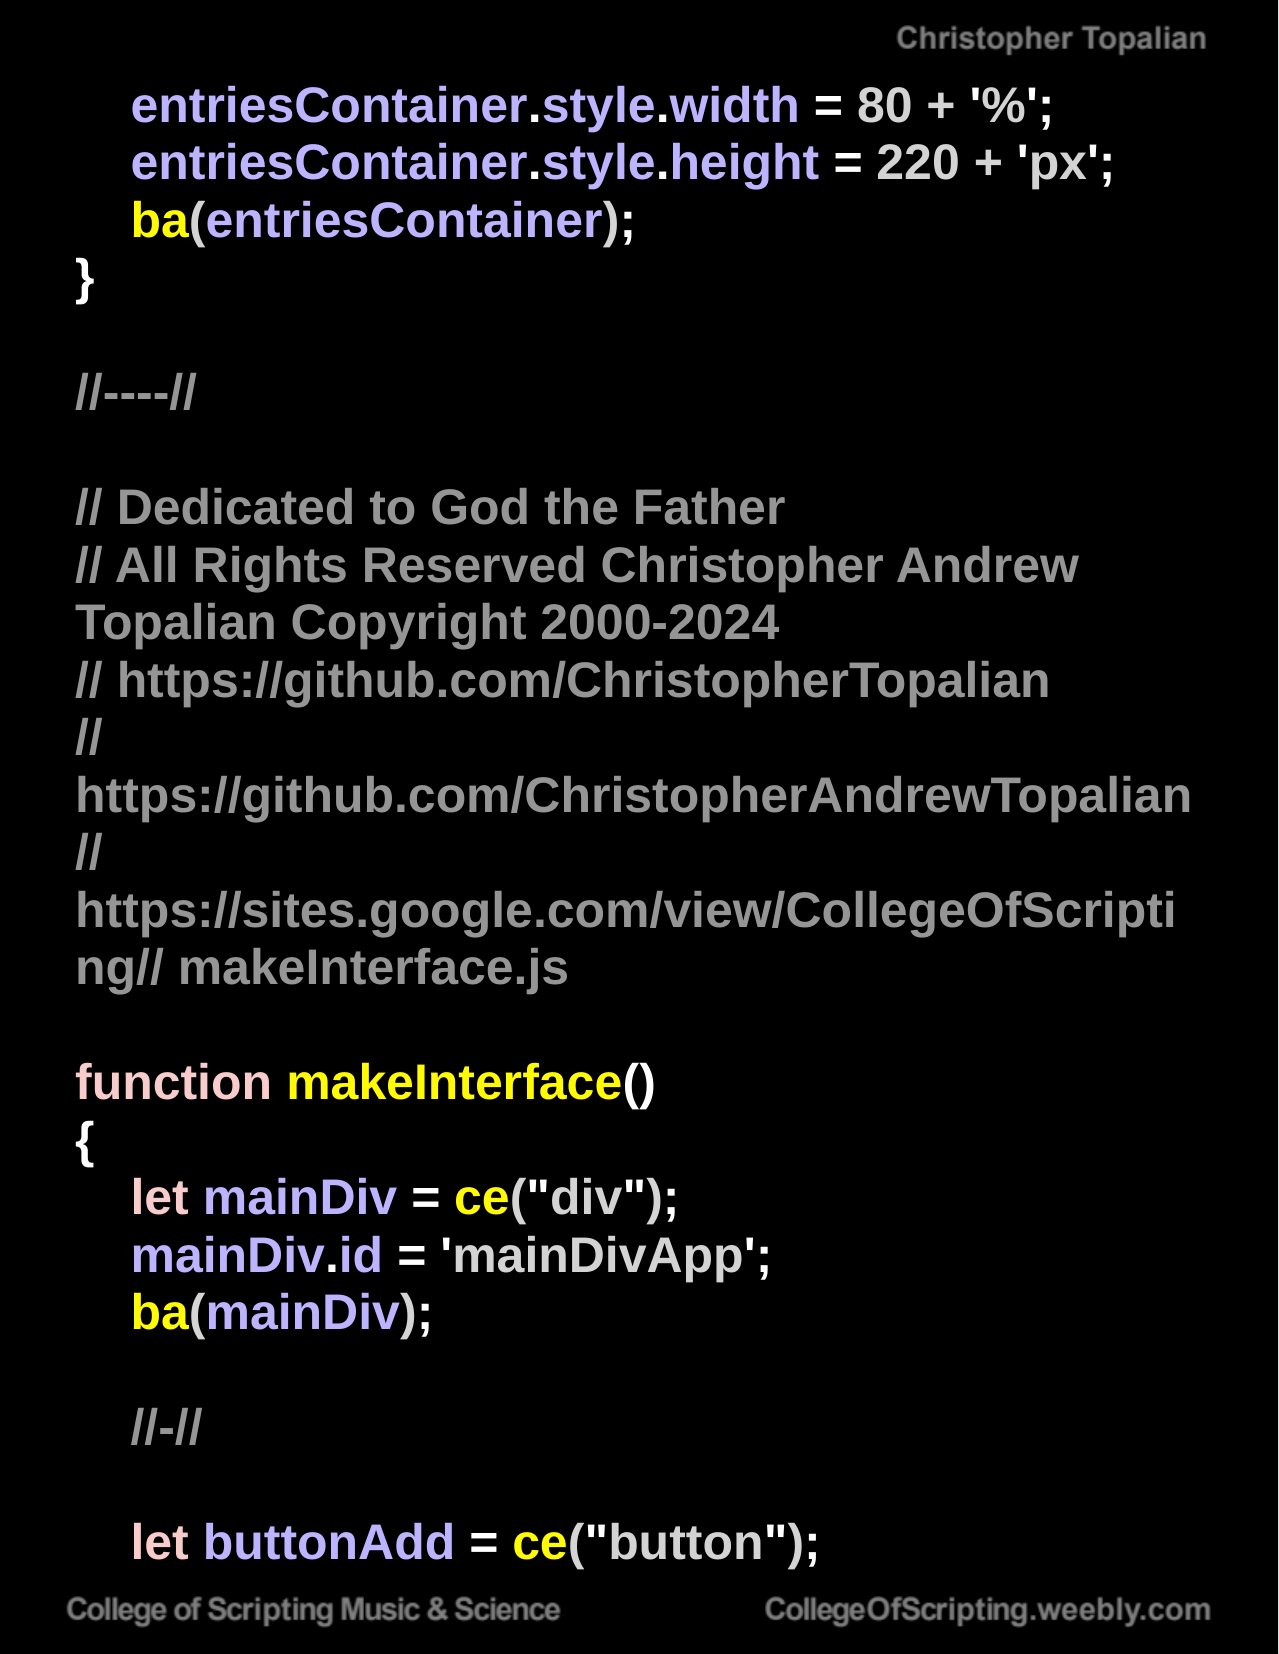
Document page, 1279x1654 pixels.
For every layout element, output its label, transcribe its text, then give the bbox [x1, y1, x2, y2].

text let mainDiv = ce("div"); [75, 1167, 1203, 1225]
text // All Rights Reserved Christopher Andrew Topalian Copyright 2000-2024 [75, 535, 1203, 650]
text let buttonAdd = ce("button"); [75, 1512, 1203, 1570]
text //-// [75, 1397, 1203, 1455]
text entriesContainer.style.height = 220 + 'px'; [75, 132, 1203, 190]
text // https://github.com/ChristopherAndrewTopalian [75, 707, 1203, 822]
text mainDiv.id = 'mainDivApp'; [75, 1225, 1203, 1282]
text // https://sites.google.com/view/CollegeOfScripting// makeInterface.js [75, 822, 1203, 995]
text // https://github.com/ChristopherTopalian [75, 650, 1203, 707]
text } [75, 247, 1203, 305]
text function makeInterface() [75, 1052, 1203, 1110]
text // Dedicated to God the Father [75, 477, 1203, 535]
text //----// [75, 362, 1203, 420]
text ba(entriesContainer); [75, 190, 1203, 247]
text entriesContainer.style.width = 80 + '%'; [75, 75, 1203, 132]
text { [75, 1110, 1203, 1167]
text ba(mainDiv); [75, 1282, 1203, 1340]
